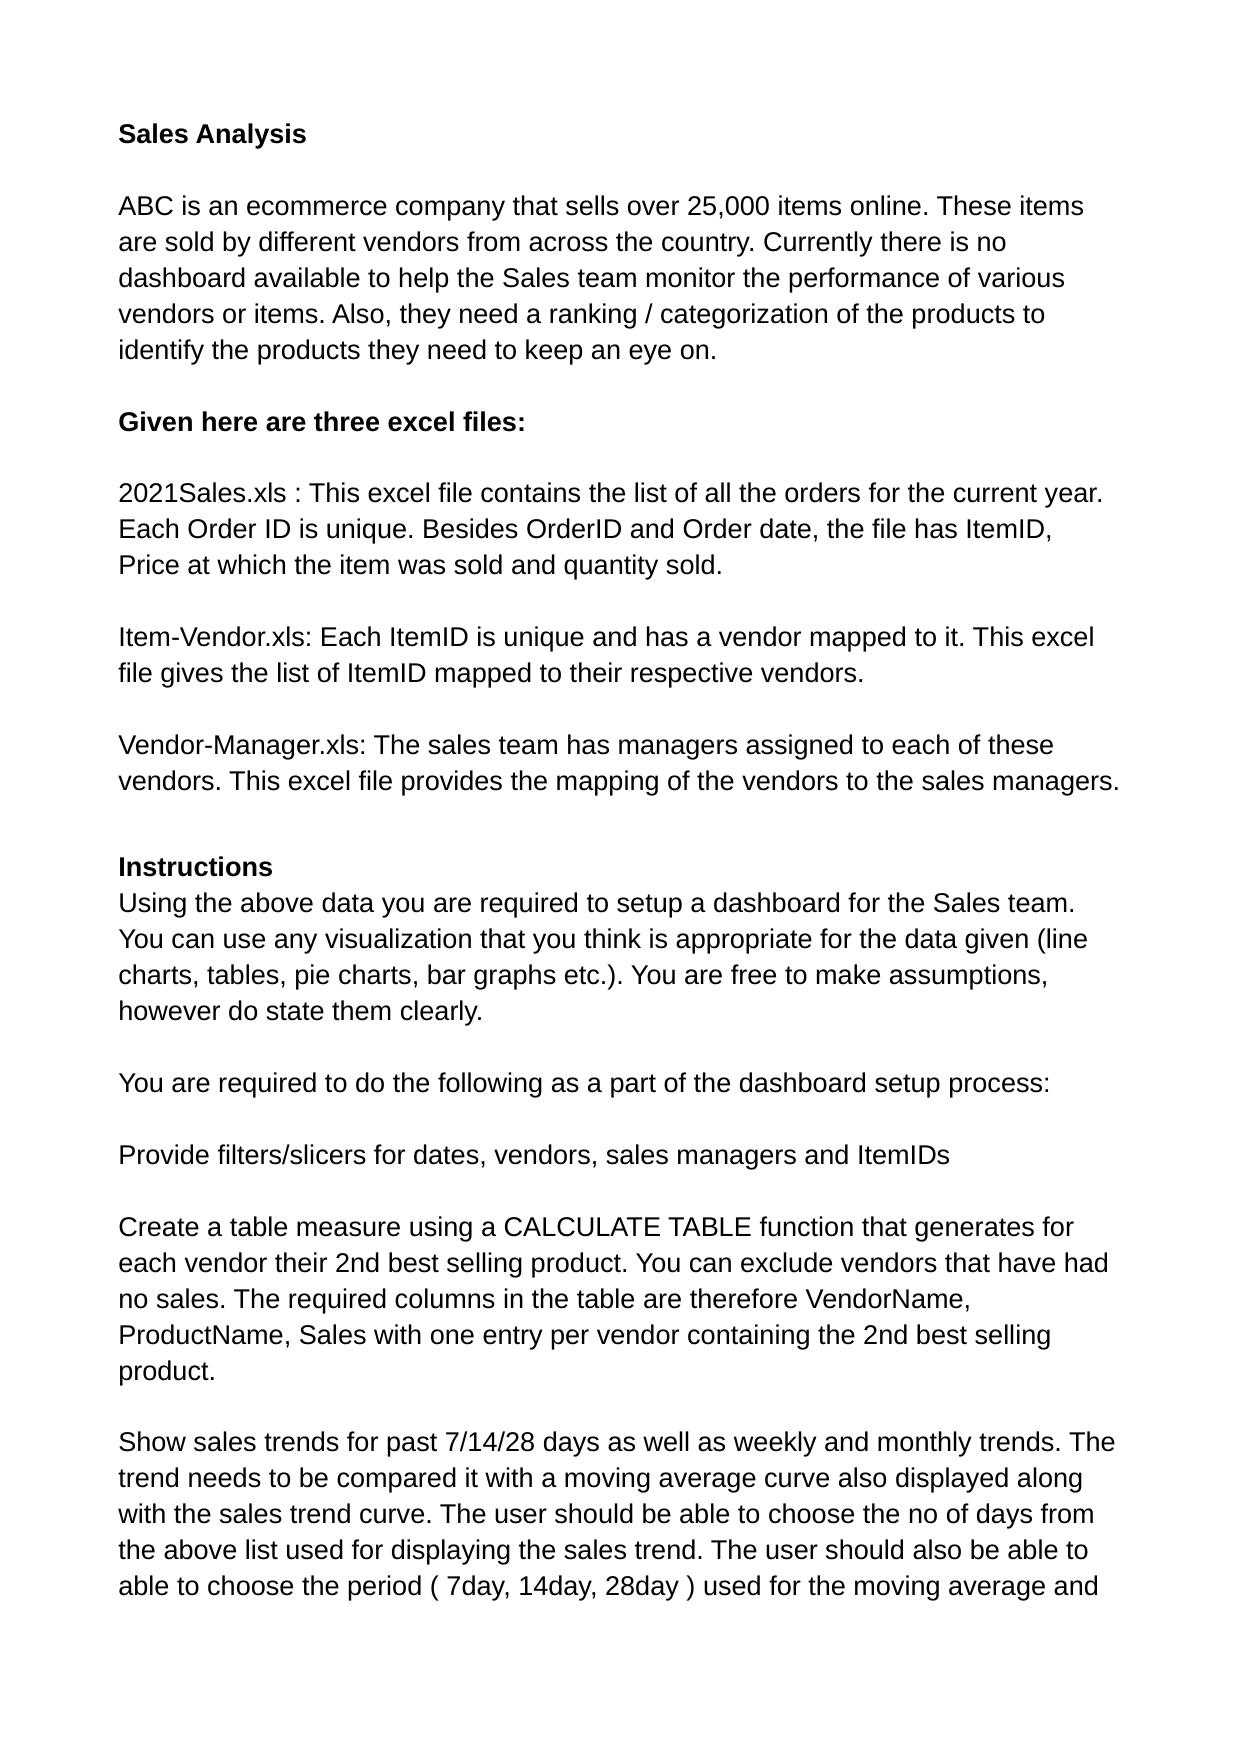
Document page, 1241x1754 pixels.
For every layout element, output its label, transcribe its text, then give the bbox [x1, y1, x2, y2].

text Sales Analysis ABC is an ecommerce company that sells over 25,000 items online. These items are sold by different vendors from across the country. Currently there is no dashboard available to help the Sales team monitor the performance of various vendors or items. Also, they need a ranking / categorization of the products to identify the products they need to keep an eye on. Given here are three excel files: 2021Sales.xls : This excel file contains the list of all the orders for the current year. Each Order ID is unique. Besides OrderID and Order date, the file has ItemID, Price at which the item was sold and quantity sold. Item-Vendor.xls: Each ItemID is unique and has a vendor mapped to it. This excel file gives the list of ItemID mapped to their respective vendors. Vendor-Manager.xls: The sales team has managers assigned to each of these vendors. This excel file provides the mapping of the vendors to the sales managers. [118, 118, 1122, 832]
text Instructions Using the above data you are required to setup a dashboard for the Sales team. You can use any visualization that you think is appropriate for the data given (line charts, tables, pie charts, bar graphs etc.). You are free to make assumptions, however do state them clearly. You are required to do the following as a part of the dashboard setup process: Provide filters/slicers for dates, vendors, sales managers and ItemIDs Create a table measure using a CALCULATE TABLE function that generates for each vendor their 2nd best selling product. You can exclude vendors that have had no sales. The required columns in the table are therefore VendorName, ProductName, Sales with one entry per vendor containing the 2nd best selling product. Show sales trends for past 7/14/28 days as well as weekly and monthly trends. The trend needs to be compared it with a moving average curve also displayed along with the sales trend curve. The user should be able to choose the no of days from the above list used for displaying the sales trend. The user should also be able to able to choose the period ( 7day, 14day, 28day ) used for the moving average and [118, 851, 1122, 1601]
